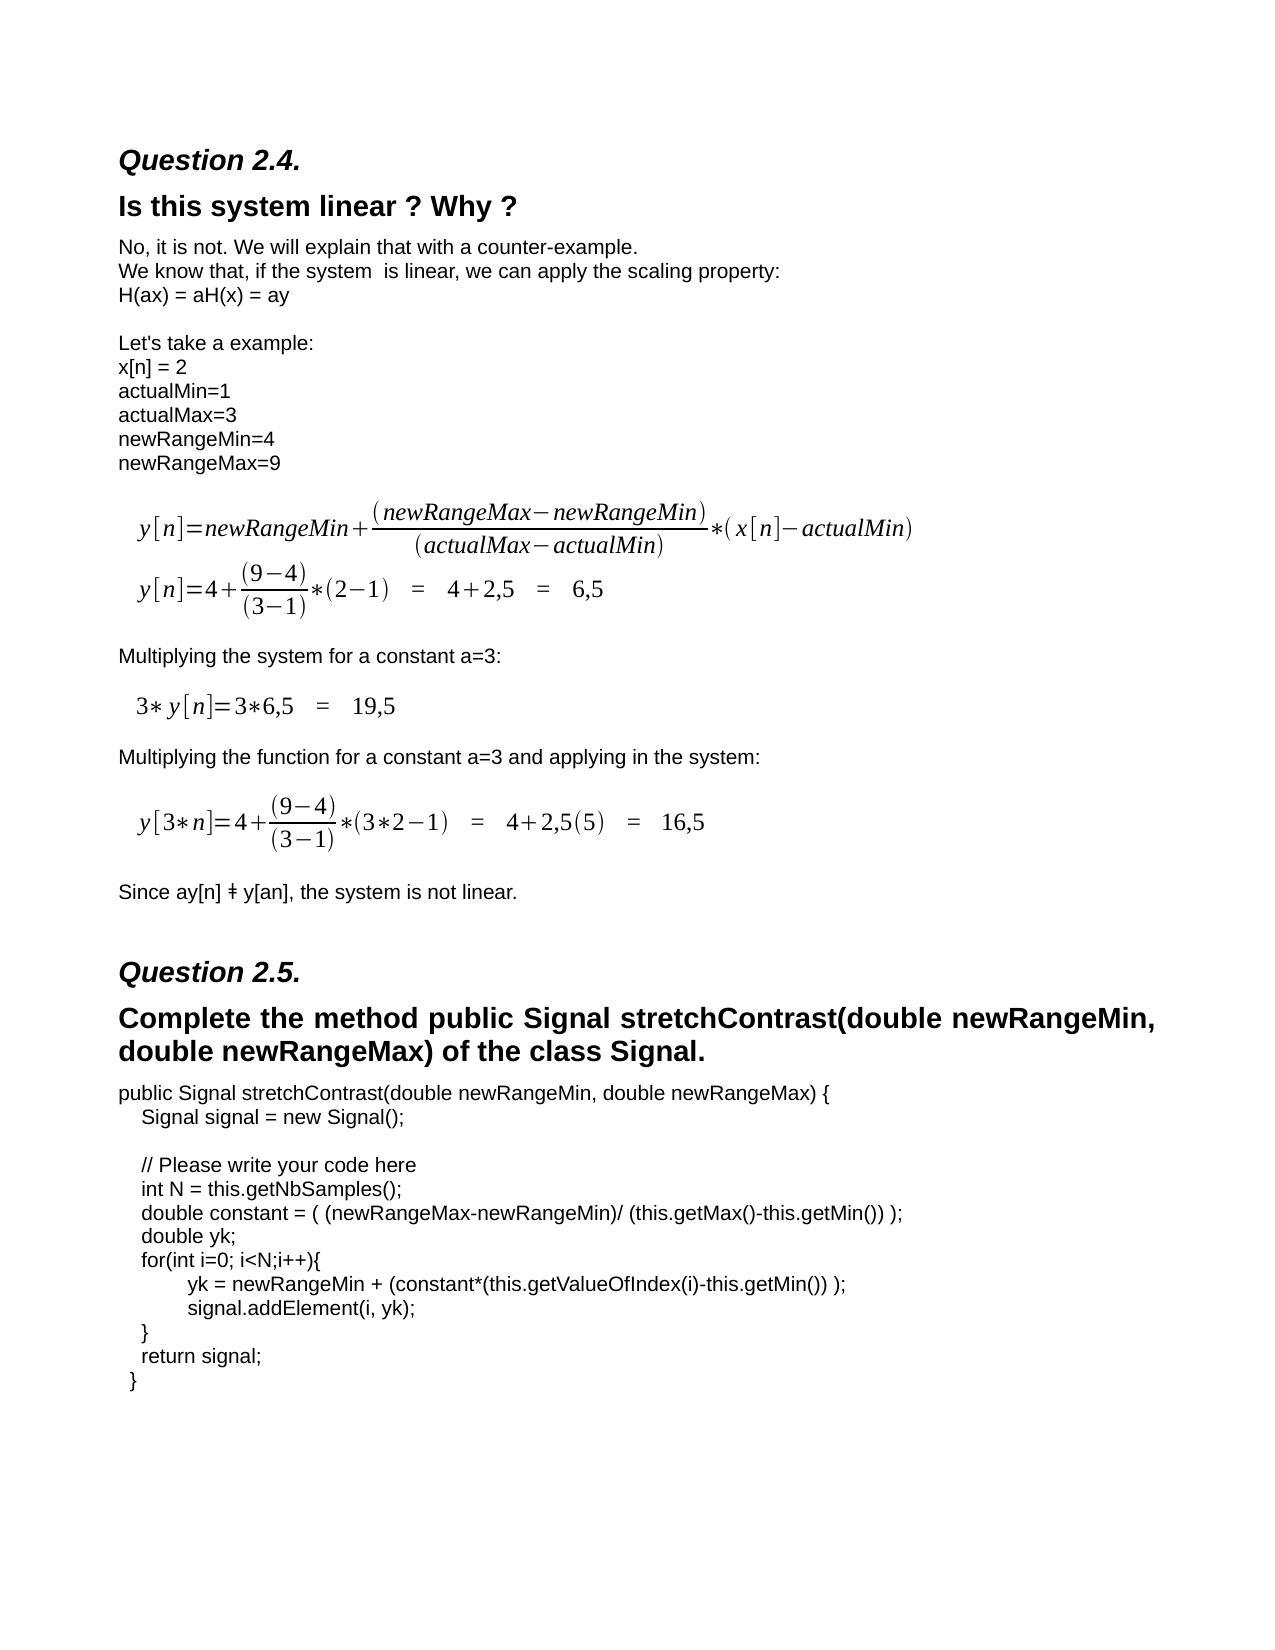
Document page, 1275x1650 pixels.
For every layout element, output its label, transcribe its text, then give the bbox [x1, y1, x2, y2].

text Complete the method public Signal stretchContrast(double newRangeMin, double newRangeMax) of the class Signal. [118, 1001, 1157, 1068]
text int N = this.getNbSamples(); [118, 1176, 1157, 1200]
text actualMin=1 [118, 379, 1157, 403]
subtitle Question 2.4. [118, 143, 1157, 177]
text Signal signal = new Signal(); [118, 1104, 1157, 1128]
text return signal; [118, 1344, 1157, 1368]
text signal.addElement(i, yk); [118, 1296, 1157, 1320]
text } [118, 1320, 1157, 1344]
text for(int i=0; i<N;i++){ [118, 1248, 1157, 1272]
text double yk; [118, 1224, 1157, 1248]
text yk = newRangeMin + (constant*(this.getValueOfIndex(i)-this.getMin()) ); [118, 1272, 1157, 1296]
subtitle Question 2.5. [118, 955, 1157, 988]
text H(ax) = aH(x) = ay [118, 283, 1157, 307]
text newRangeMin=4 [118, 427, 1157, 451]
text Let's take a example: [118, 331, 1157, 355]
text No, it is not. We will explain that with a counter-example. [118, 235, 1157, 259]
text actualMax=3 [118, 403, 1157, 427]
text Is this system linear ? Why ? [118, 189, 1157, 223]
text We know that, if the system is linear, we can apply the scaling property: [118, 259, 1157, 283]
text Multiplying the function for a constant a=3 and applying in the system: [118, 745, 1157, 769]
text // Please write your code here [118, 1152, 1157, 1176]
text newRangeMax=9 [118, 451, 1157, 475]
text Since ay[n] ǂ y[an], the system is not linear. [118, 877, 1157, 906]
text public Signal stretchContrast(double newRangeMin, double newRangeMax) { [118, 1081, 1157, 1104]
text } [118, 1368, 1157, 1392]
text double constant = ( (newRangeMax-newRangeMin)/ (this.getMax()-this.getMin()) ); [118, 1200, 1157, 1224]
text x[n] = 2 [118, 355, 1157, 379]
text Multiplying the system for a constant a=3: [118, 644, 1157, 668]
